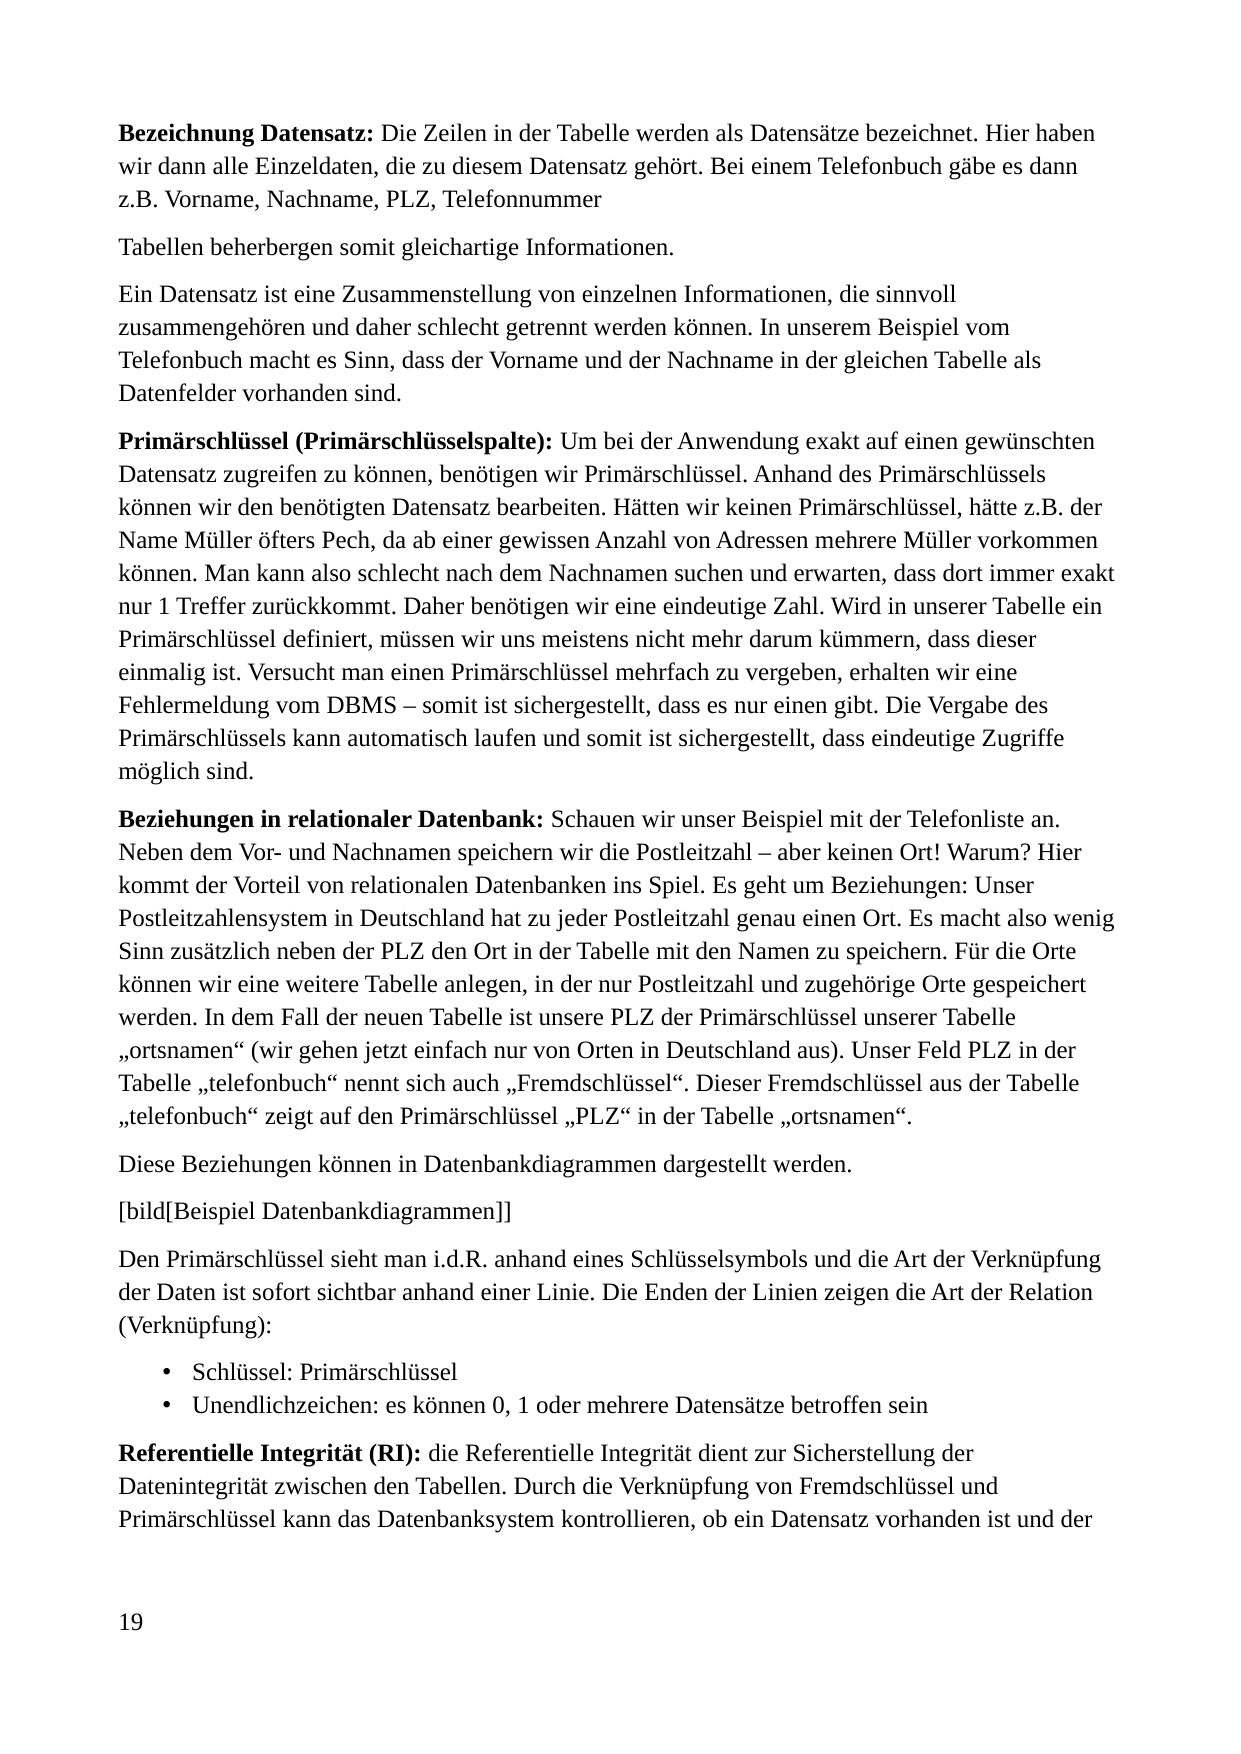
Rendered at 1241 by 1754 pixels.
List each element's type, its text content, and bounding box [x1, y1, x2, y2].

text Beziehungen in relationaler Datenbank: Schauen wir unser Beispiel mit der Telefonliste an. Neben dem Vor- und Nachnamen speichern wir die Postleitzahl – aber keinen Ort! Warum? Hier kommt der Vorteil von relationalen Datenbanken ins Spiel. Es geht um Beziehungen: Unser Postleitzahlensystem in Deutschland hat zu jeder Postleitzahl genau einen Ort. Es macht also wenig Sinn zusätzlich neben der PLZ den Ort in der Tabelle mit den Namen zu speichern. Für die Orte können wir eine weitere Tabelle anlegen, in der nur Postleitzahl und zugehörige Orte gespeichert werden. In dem Fall der neuen Tabelle ist unsere PLZ der Primärschlüssel unserer Tabelle „ortsnamen“ (wir gehen jetzt einfach nur von Orten in Deutschland aus). Unser Feld PLZ in der Tabelle „telefonbuch“ nennt sich auch „Fremdschlüssel“. Dieser Fremdschlüssel aus der Tabelle „telefonbuch“ zeigt auf den Primärschlüssel „PLZ“ in der Tabelle „ortsnamen“. [118, 804, 1122, 1130]
text Tabellen beherbergen somit gleichartige Informationen. [118, 232, 1122, 261]
text Den Primärschlüssel sieht man i.d.R. anhand eines Schlüsselsymbols und die Art der Verknüpfung der Daten ist sofort sichtbar anhand einer Linie. Die Enden der Linien zeigen die Art der Relation (Verknüpfung): [118, 1244, 1122, 1339]
text Bezeichnung Datensatz: Die Zeilen in der Tabelle werden als Datensätze bezeichnet. Hier haben wir dann alle Einzeldaten, die zu diesem Datensatz gehört. Bei einem Telefonbuch gäbe es dann z.B. Vorname, Nachname, PLZ, Telefonnummer [118, 118, 1122, 213]
text Diese Beziehungen können in Datenbankdiagrammen dargestellt werden. [118, 1149, 1122, 1177]
text Ein Datensatz ist eine Zusammenstellung von einzelnen Informationen, die sinnvoll zusammengehören und daher schlecht getrennt werden können. In unserem Beispiel vom Telefonbuch macht es Sinn, dass der Vorname und der Nachname in der gleichen Tabelle als Datenfelder vorhanden sind. [118, 279, 1122, 407]
list Unendlichzeichen: es können 0, 1 oder mehrere Datensätze betroffen sein [162, 1391, 1122, 1419]
list Schlüssel: Primärschlüssel [162, 1357, 1122, 1386]
text [bild[Beispiel Datenbankdiagrammen]] [118, 1196, 1122, 1225]
text Primärschlüssel (Primärschlüsselspalte): Um bei der Anwendung exakt auf einen gewünschten Datensatz zugreifen zu können, benötigen wir Primärschlüssel. Anhand des Primärschlüssels können wir den benötigten Datensatz bearbeiten. Hätten wir keinen Primärschlüssel, hätte z.B. der Name Müller öfters Pech, da ab einer gewissen Anzahl von Adressen mehrere Müller vorkommen können. Man kann also schlecht nach dem Nachnamen suchen und erwarten, dass dort immer exakt nur 1 Treffer zurückkommt. Daher benötigen wir eine eindeutige Zahl. Wird in unserer Tabelle ein Primärschlüssel definiert, müssen wir uns meistens nicht mehr darum kümmern, dass dieser einmalig ist. Versucht man einen Primärschlüssel mehrfach zu vergeben, erhalten wir eine Fehlermeldung vom DBMS – somit ist sichergestellt, dass es nur einen gibt. Die Vergabe des Primärschlüssels kann automatisch laufen und somit ist sichergestellt, dass eindeutige Zugriffe möglich sind. [118, 426, 1122, 785]
text Referentielle Integrität (RI): die Referentielle Integrität dient zur Sicherstellung der Datenintegrität zwischen den Tabellen. Durch die Verknüpfung von Fremdschlüssel und Primärschlüssel kann das Datenbanksystem kontrollieren, ob ein Datensatz vorhanden ist und der [118, 1438, 1122, 1533]
